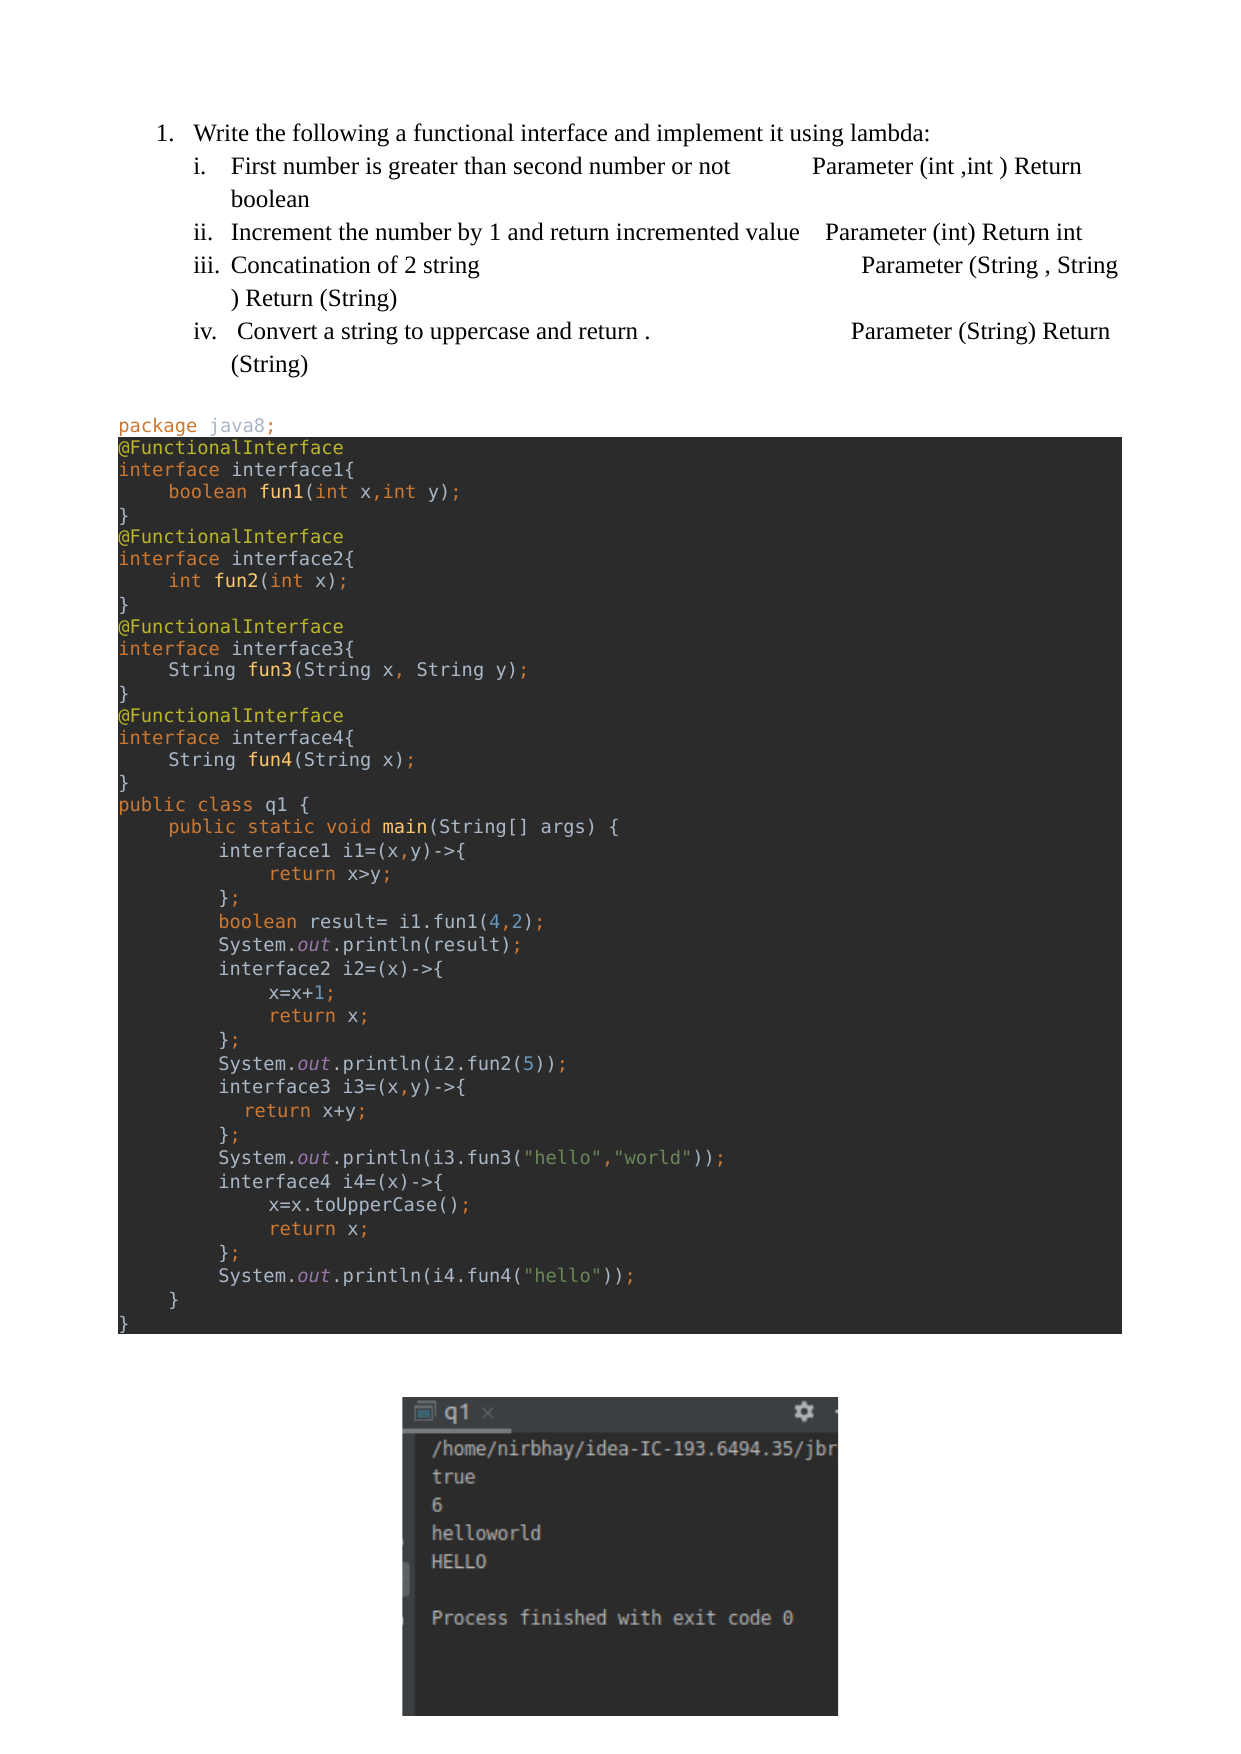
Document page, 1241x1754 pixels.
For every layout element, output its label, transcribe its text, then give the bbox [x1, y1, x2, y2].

list Increment the number by 1 and return incremented value Parameter (int) Return int [193, 217, 1122, 246]
text boolean fun1(int x,int y); [118, 481, 1122, 504]
text interface interface2{ [118, 548, 1122, 570]
text String fun4(String x); [118, 749, 1122, 772]
text return x>y; [118, 863, 1122, 887]
text @FunctionalInterface [118, 705, 1122, 727]
text } [118, 504, 1122, 526]
text interface interface1{ [118, 459, 1122, 481]
text } [118, 772, 1122, 794]
list First number is greater than second number or not Parameter (int ,int ) Return boolean [193, 151, 1122, 213]
text }; [118, 1123, 1122, 1147]
text } [118, 683, 1122, 705]
text @FunctionalInterface [118, 616, 1122, 638]
text interface2 i2=(x)->{ [118, 958, 1122, 982]
text } [118, 1289, 1122, 1313]
text return x+y; [118, 1100, 1122, 1123]
text package java8; [118, 415, 1122, 437]
text x=x+1; [118, 982, 1122, 1005]
text interface1 i1=(x,y)->{ [118, 840, 1122, 863]
list Concatination of 2 string Parameter (String , String ) Return (String) [193, 250, 1122, 312]
text System.out.println(result); [118, 934, 1122, 958]
text public class q1 { [118, 794, 1122, 816]
list Write the following a functional interface and implement it using lambda: [156, 118, 1122, 147]
text interface3 i3=(x,y)->{ [118, 1076, 1122, 1100]
text interface4 i4=(x)->{ [118, 1171, 1122, 1194]
text interface interface4{ [118, 727, 1122, 749]
text @FunctionalInterface [118, 526, 1122, 548]
picture [402, 1397, 839, 1716]
text return x; [118, 1218, 1122, 1242]
text return x; [118, 1005, 1122, 1029]
text } [118, 594, 1122, 616]
text System.out.println(i3.fun3("hello","world")); [118, 1147, 1122, 1171]
text System.out.println(i4.fun4("hello")); [118, 1265, 1122, 1289]
text }; [118, 1029, 1122, 1053]
text boolean result= i1.fun1(4,2); [118, 911, 1122, 934]
text x=x.toUpperCase(); [118, 1194, 1122, 1218]
text public static void main(String[] args) { [118, 816, 1122, 840]
text }; [118, 1242, 1122, 1265]
text interface interface3{ [118, 638, 1122, 659]
text int fun2(int x); [118, 570, 1122, 594]
text }; [118, 887, 1122, 911]
text String fun3(String x, String y); [118, 659, 1122, 683]
list Convert a string to uppercase and return . Parameter (String) Return (String) [193, 316, 1122, 378]
text } [118, 1313, 1122, 1334]
text @FunctionalInterface [118, 437, 1122, 459]
text System.out.println(i2.fun2(5)); [118, 1053, 1122, 1076]
